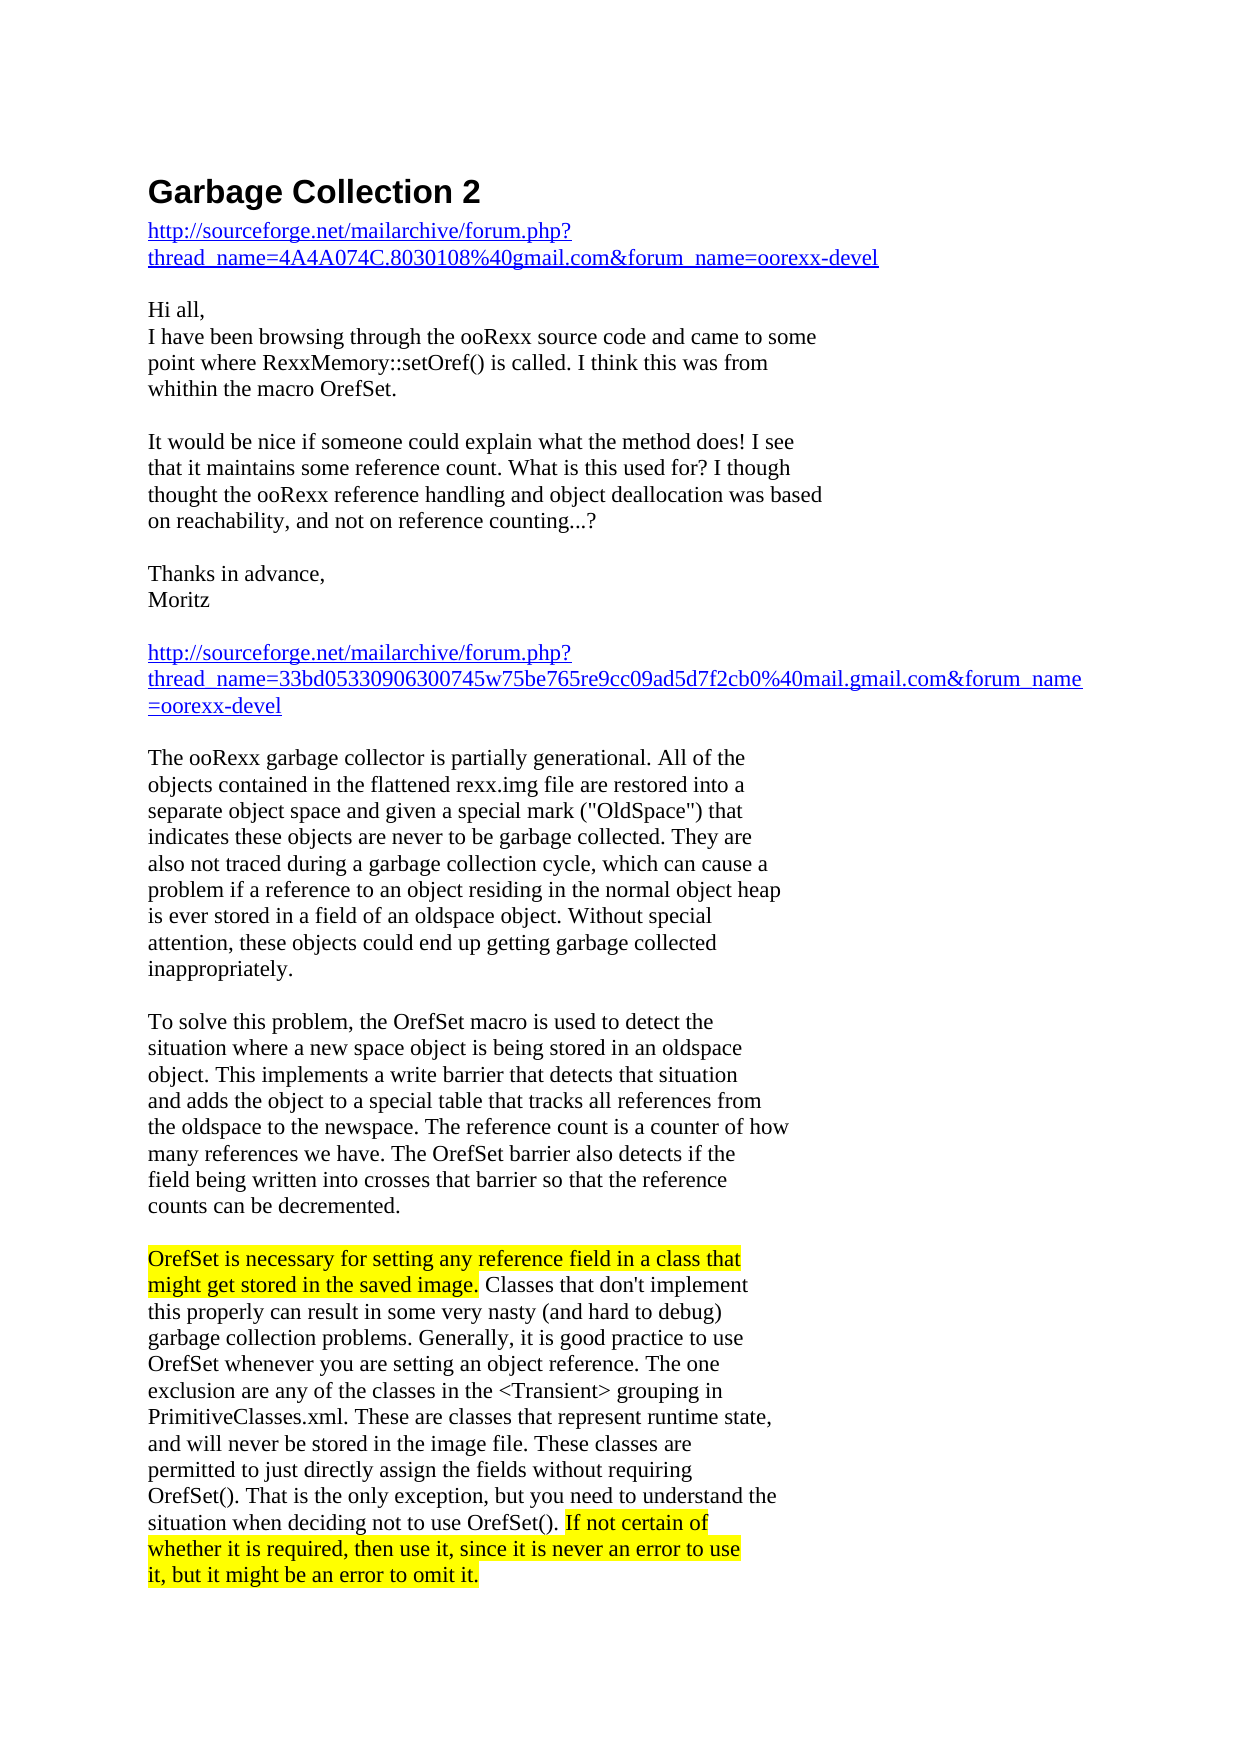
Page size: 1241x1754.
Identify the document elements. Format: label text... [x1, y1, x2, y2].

text The ooRexx garbage collector is partially generational. All of the objects contained in the flattened rexx.img file are restored into a separate object space and given a special mark ("OldSpace") that indicates these objects are never to be garbage collected. They are also not traced during a garbage collection cycle, which can cause a problem if a reference to an object residing in the normal object heap is ever stored in a field of an oldspace object. Without special attention, these objects could end up getting garbage collected inappropriately. To solve this problem, the OrefSet macro is used to detect the situation where a new space object is being stored in an oldspace object. This implements a write barrier that detects that situation and adds the object to a special table that tracks all references from the oldspace to the newspace. The reference count is a counter of how many references we have. The OrefSet barrier also detects if the field being written into crosses that barrier so that the reference counts can be decremented. OrefSet is necessary for setting any reference field in a class that might get stored in the saved image. Classes that don't implement this properly can result in some very nasty (and hard to debug) garbage collection problems. Generally, it is good practice to use OrefSet whenever you are setting an object reference. The one exclusion are any of the classes in the <Transient> grouping in PrimitiveClasses.xml. These are classes that represent runtime state, and will never be stored in the image file. These classes are permitted to just directly assign the fields without requiring OrefSet(). That is the only exception, but you need to understand the situation when deciding not to use OrefSet(). If not certain of whether it is required, then use it, since it is never an error to use it, but it might be an error to omit it. [148, 744, 1093, 1588]
text http://sourceforge.net/mailarchive/forum.php?thread_name=33bd05330906300745w75be765re9cc09ad5d7f2cb0%40mail.gmail.com&forum_name=oorexx-devel [148, 639, 1093, 718]
text Hi all, I have been browsing through the ooRexx source code and came to some point where RexxMemory::setOref() is called. I think this was from whithin the macro OrefSet. It would be nice if someone could explain what the method does! I see that it maintains some reference count. What is this used for? I though thought the ooRexx reference handling and object deallocation was based on reachability, and not on reference counting...? Thanks in advance, Moritz [148, 296, 1093, 613]
text http://sourceforge.net/mailarchive/forum.php?thread_name=4A4A074C.8030108%40gmail.com&forum_name=oorexx-devel [148, 217, 1093, 270]
subtitle Garbage Collection 2 [148, 173, 1093, 211]
